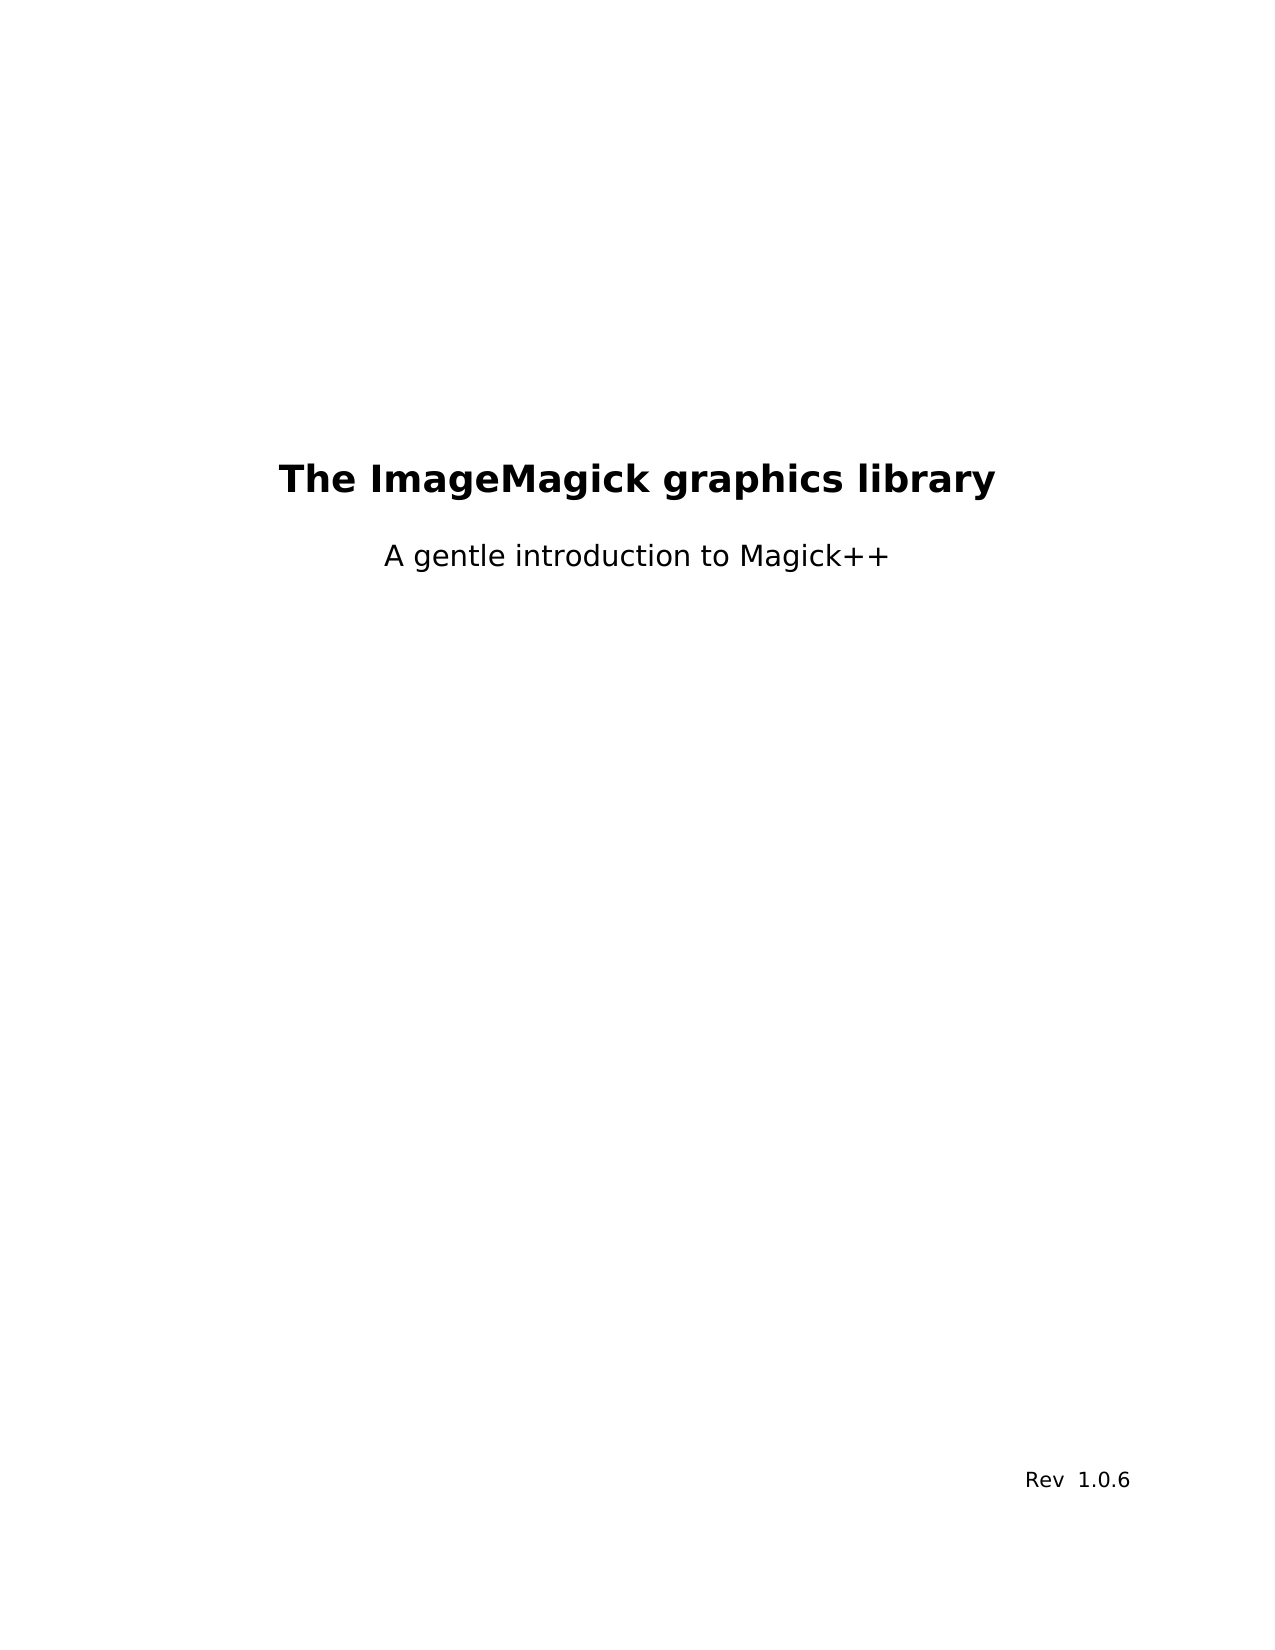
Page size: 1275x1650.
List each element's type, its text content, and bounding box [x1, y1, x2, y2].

title The ImageMagick graphics library [118, 458, 1157, 502]
text Rev 1.0.6 [118, 1468, 1157, 1492]
subtitle A gentle introduction to Magick++ [118, 539, 1157, 573]
